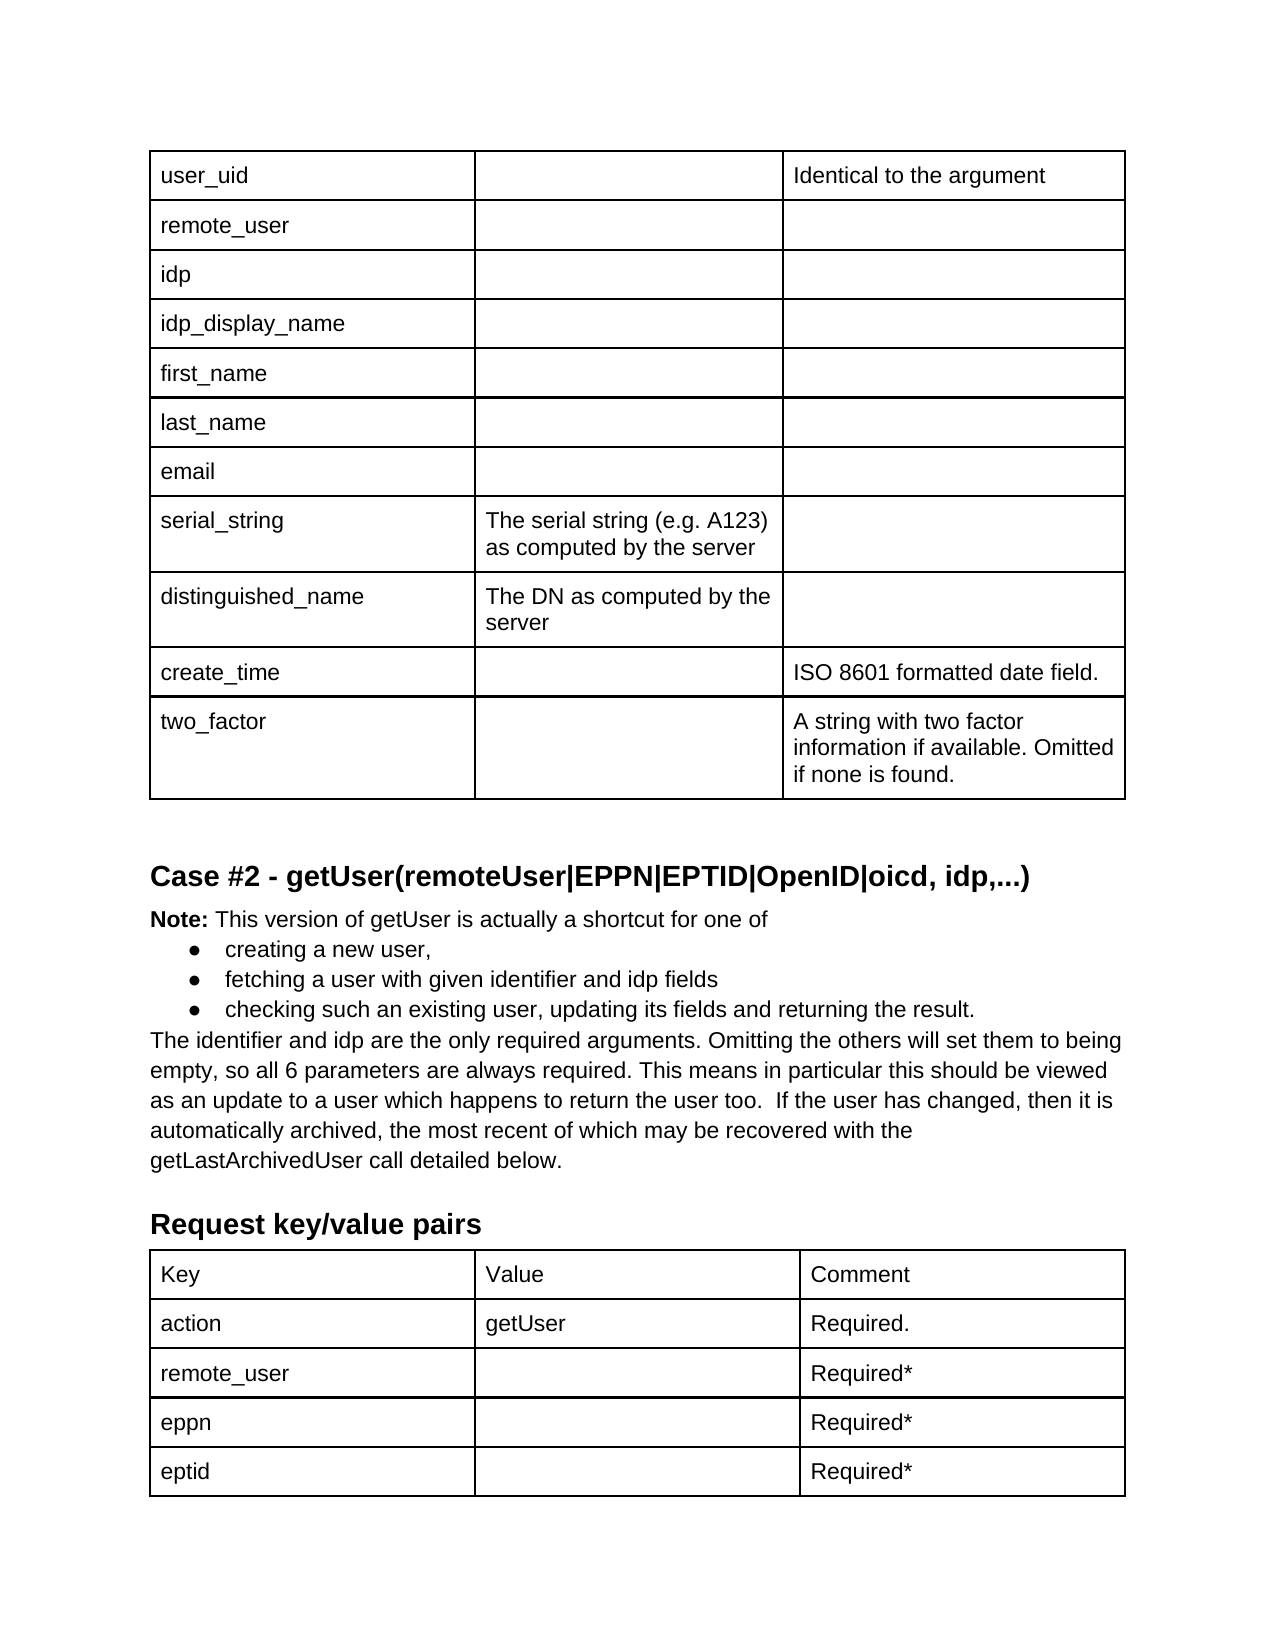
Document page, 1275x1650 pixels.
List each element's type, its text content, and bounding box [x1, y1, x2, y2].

table_cell distinguished_name [151, 573, 474, 646]
subtitle Case #2 - getUser(remoteUser|EPPN|EPTID|OpenID|oicd, idp,...) [150, 859, 1125, 892]
table_cell The serial string (e.g. A123) as computed by the server [476, 497, 782, 571]
table_cell [476, 201, 782, 248]
table_header Comment [801, 1251, 1124, 1298]
table_cell Required* [801, 1448, 1124, 1495]
table_cell user_uid [151, 152, 474, 199]
table_cell [476, 648, 782, 695]
table_cell serial_string [151, 497, 474, 571]
table_cell Required* [801, 1349, 1124, 1396]
table_cell [476, 349, 782, 396]
text Note: This version of getUser is actually a shortcut for one of [150, 906, 1125, 932]
table_cell Required. [801, 1300, 1124, 1347]
table_header Key [151, 1251, 474, 1298]
table_cell [476, 698, 782, 797]
table_cell last_name [151, 399, 474, 446]
table_cell [476, 152, 782, 199]
table_cell [784, 573, 1124, 646]
table_cell getUser [476, 1300, 799, 1347]
table_cell [784, 349, 1124, 396]
list fetching a user with given identifier and idp fields [187, 966, 1125, 992]
table_cell action [151, 1300, 474, 1347]
table_cell Identical to the argument [784, 152, 1124, 199]
table_cell [784, 448, 1124, 495]
table_cell [476, 1399, 799, 1446]
table_cell idp [151, 251, 474, 298]
table_cell email [151, 448, 474, 495]
list checking such an existing user, updating its fields and returning the result. [187, 996, 1125, 1023]
table_cell eppn [151, 1399, 474, 1446]
table_cell [476, 1349, 799, 1396]
table_cell remote_user [151, 1349, 474, 1396]
table_cell first_name [151, 349, 474, 396]
table_cell [784, 497, 1124, 571]
subtitle Request key/value pairs [150, 1207, 1125, 1240]
table_cell create_time [151, 648, 474, 695]
table_cell [784, 300, 1124, 347]
table_cell The DN as computed by the server [476, 573, 782, 646]
table_cell [476, 399, 782, 446]
table_cell eptid [151, 1448, 474, 1495]
table_cell [784, 399, 1124, 446]
list creating a new user, [187, 936, 1125, 962]
table_cell [476, 1448, 799, 1495]
table_cell [476, 251, 782, 298]
table_cell Required* [801, 1399, 1124, 1446]
table_header Value [476, 1251, 799, 1298]
table_cell [784, 201, 1124, 248]
table_cell [476, 448, 782, 495]
table_cell [476, 300, 782, 347]
table_cell two_factor [151, 698, 474, 797]
table_cell ISO 8601 formatted date field. [784, 648, 1124, 695]
table_cell A string with two factor information if available. Omitted if none is found. [784, 698, 1124, 797]
table_cell [784, 251, 1124, 298]
table_cell remote_user [151, 201, 474, 248]
table_cell idp_display_name [151, 300, 474, 347]
text The identifier and idp are the only required arguments. Omitting the others will set them to being empty, so all 6 parameters are always required. This means in particular this should be viewed as an update to a user which happens to return the user too. If the user has changed, then it is automatically archived, the most recent of which may be recovered with the getLastArchivedUser call detailed below. [150, 1027, 1125, 1174]
